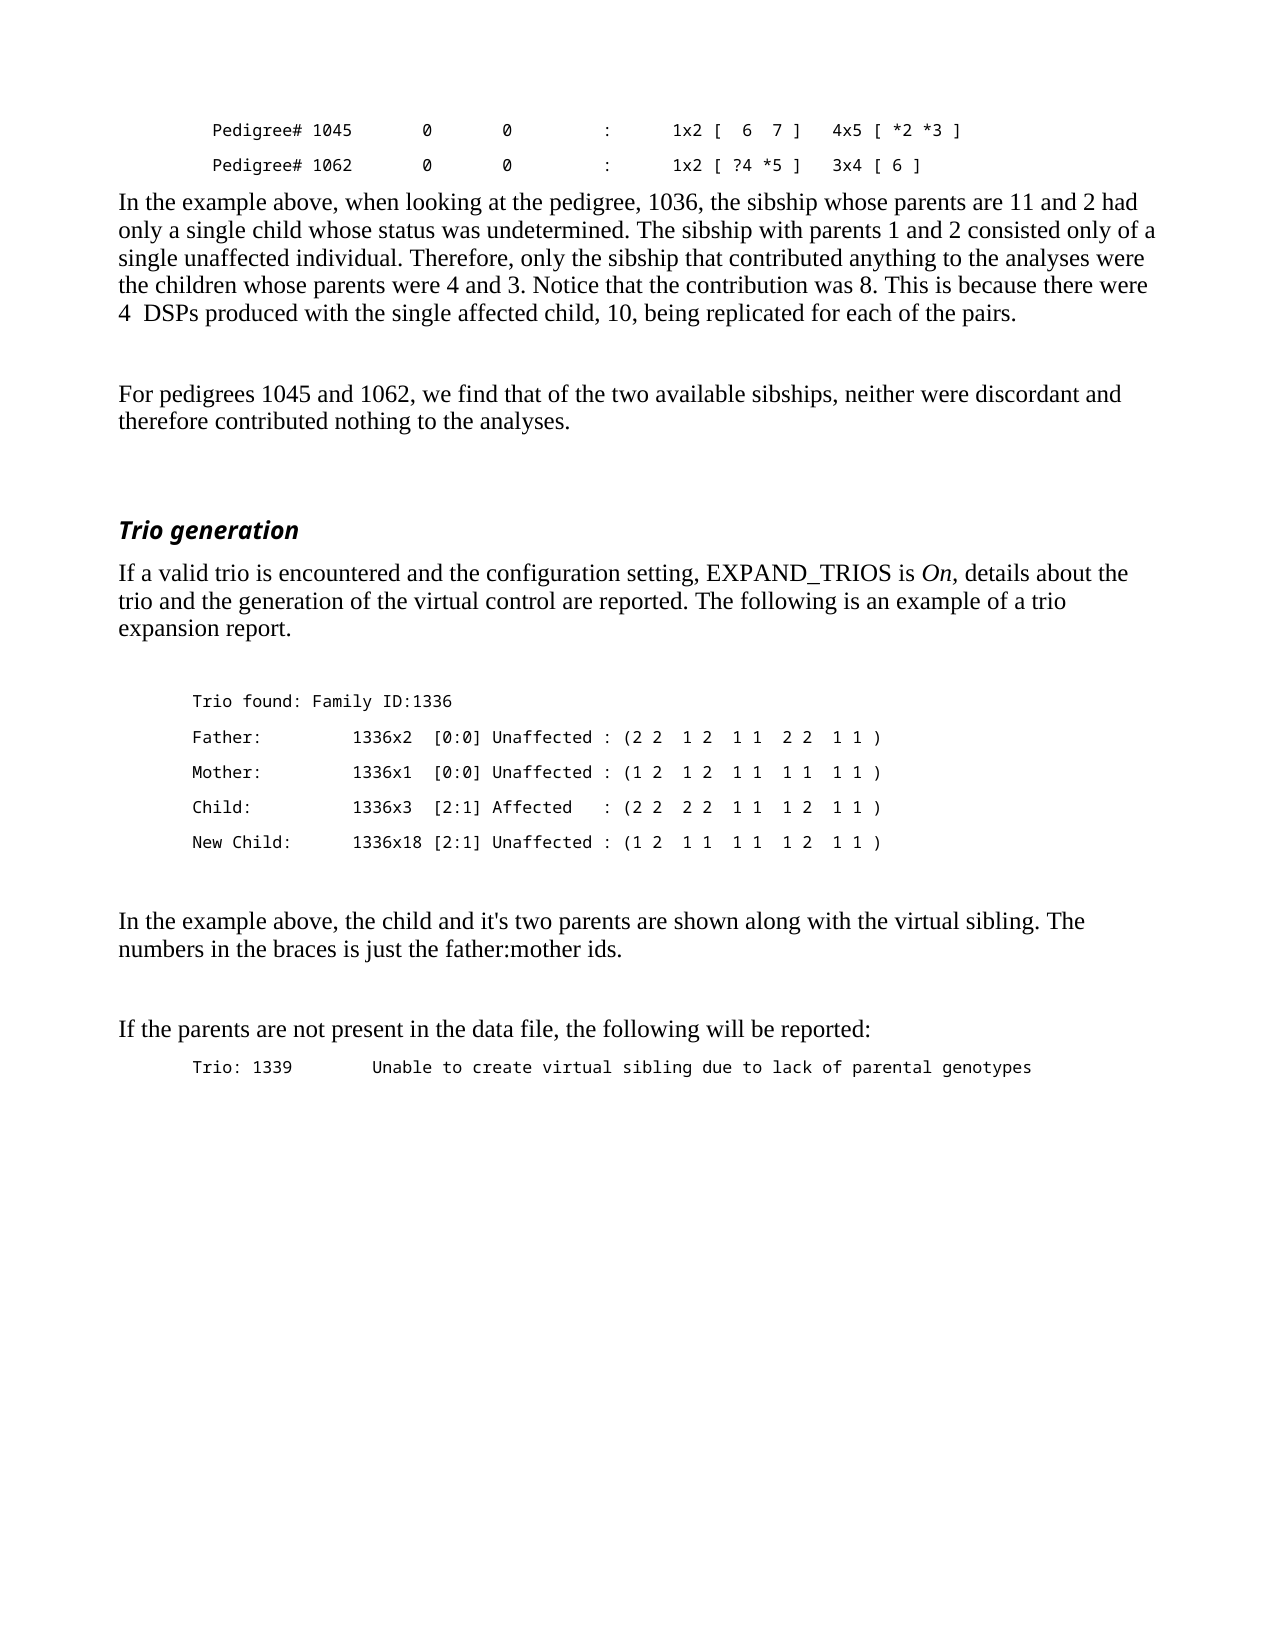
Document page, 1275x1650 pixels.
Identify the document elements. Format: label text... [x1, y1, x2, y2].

subtitle Trio generation [118, 513, 1157, 547]
text If a valid trio is encountered and the configuration setting, EXPAND_TRIOS is On, details about the trio and the generation of the virtual control are reported. The following is an example of a trio expansion report. [118, 559, 1157, 642]
text Child: 1336x3 [2:1] Affected : (2 2 2 2 1 1 1 2 1 1 ) [192, 796, 1157, 818]
text New Child: 1336x18 [2:1] Unaffected : (1 2 1 1 1 1 1 2 1 1 ) [192, 831, 1157, 853]
text In the example above, the child and it's two parents are shown along with the virtual sibling. The numbers in the braces is just the father:mother ids. [118, 907, 1157, 962]
text In the example above, when looking at the pedigree, 1036, the sibship whose parents are 11 and 2 had only a single child whose status was undetermined. The sibship with parents 1 and 2 consisted only of a single unaffected individual. Therefore, only the sibship that contributed anything to the analyses were the children whose parents were 4 and 3. Notice that the contribution was 8. This is because there were 4 DSPs produced with the single affected child, 10, being replicated for each of the pairs. [118, 188, 1157, 327]
text Trio found: Family ID:1336 [192, 690, 1157, 713]
text Mother: 1336x1 [0:0] Unaffected : (1 2 1 2 1 1 1 1 1 1 ) [192, 760, 1157, 783]
text Trio: 1339 Unable to create virtual sibling due to lack of parental genotypes [118, 1055, 1157, 1078]
text Pedigree# 1045 0 0 : 1x2 [ 6 7 ] 4x5 [ *2 *3 ] [192, 118, 1157, 141]
text Pedigree# 1062 0 0 : 1x2 [ ?4 *5 ] 3x4 [ 6 ] [192, 153, 1157, 176]
text If the parents are not present in the data file, the following will be reported: [118, 1015, 1157, 1043]
text For pedigrees 1045 and 1062, we find that of the two available sibships, neither were discordant and therefore contributed nothing to the analyses. [118, 380, 1157, 435]
text Father: 1336x2 [0:0] Unaffected : (2 2 1 2 1 1 2 2 1 1 ) [192, 725, 1157, 748]
